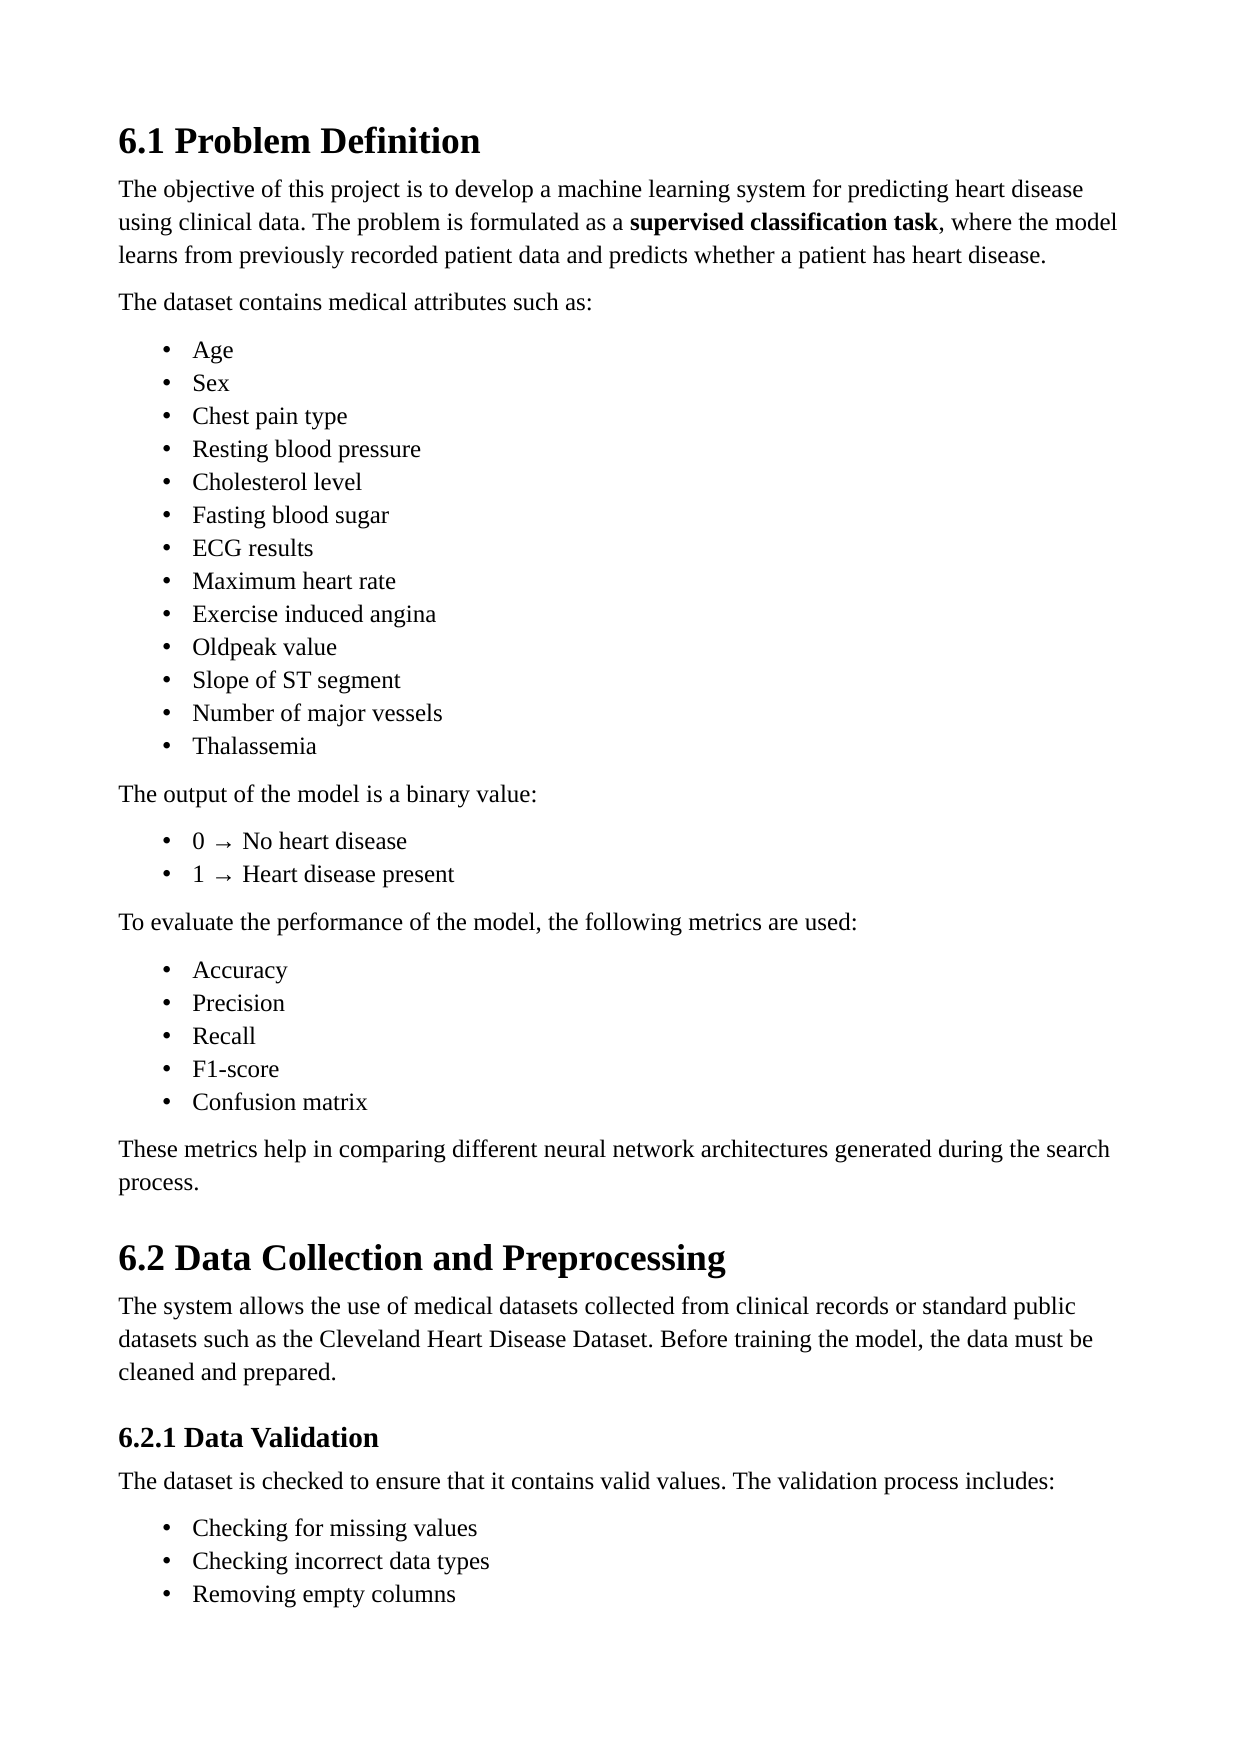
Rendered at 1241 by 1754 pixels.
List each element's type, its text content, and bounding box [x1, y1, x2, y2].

text To evaluate the performance of the model, the following metrics are used: [118, 907, 1122, 936]
list Maximum heart rate [162, 566, 1122, 595]
list Exercise induced angina [162, 599, 1122, 628]
text The dataset is checked to ensure that it contains valid values. The validation process includes: [118, 1466, 1122, 1494]
list Oldpeak value [162, 632, 1122, 661]
subtitle 6.1 Problem Definition [118, 118, 1122, 161]
list Age [162, 335, 1122, 364]
list Precision [162, 988, 1122, 1016]
subtitle 6.2.1 Data Validation [118, 1420, 1122, 1453]
list Chest pain type [162, 401, 1122, 430]
text These metrics help in comparing different neural network architectures generated during the search process. [118, 1134, 1122, 1196]
list Checking for missing values [162, 1513, 1122, 1542]
text The system allows the use of medical datasets collected from clinical records or standard public datasets such as the Cleveland Heart Disease Dataset. Before training the model, the data must be cleaned and prepared. [118, 1291, 1122, 1386]
list Accuracy [162, 955, 1122, 983]
text The objective of this project is to develop a machine learning system for predicting heart disease using clinical data. The problem is formulated as a supervised classification task, where the model learns from previously recorded patient data and predicts whether a patient has heart disease. [118, 174, 1122, 268]
list Resting blood pressure [162, 434, 1122, 463]
list Slope of ST segment [162, 665, 1122, 694]
list Removing empty columns [162, 1579, 1122, 1608]
list Thalassemia [162, 731, 1122, 760]
list Cholesterol level [162, 467, 1122, 496]
list Checking incorrect data types [162, 1546, 1122, 1575]
list Confusion matrix [162, 1087, 1122, 1116]
text The output of the model is a binary value: [118, 779, 1122, 808]
list Sex [162, 368, 1122, 397]
list ECG results [162, 533, 1122, 562]
subtitle 6.2 Data Collection and Preprocessing [118, 1236, 1122, 1279]
text The dataset contains medical attributes such as: [118, 287, 1122, 316]
list Number of major vessels [162, 698, 1122, 727]
list Fasting blood sugar [162, 500, 1122, 529]
list 0 → No heart disease [162, 826, 1122, 855]
list Recall [162, 1021, 1122, 1049]
list F1-score [162, 1054, 1122, 1082]
list 1 → Heart disease present [162, 859, 1122, 888]
